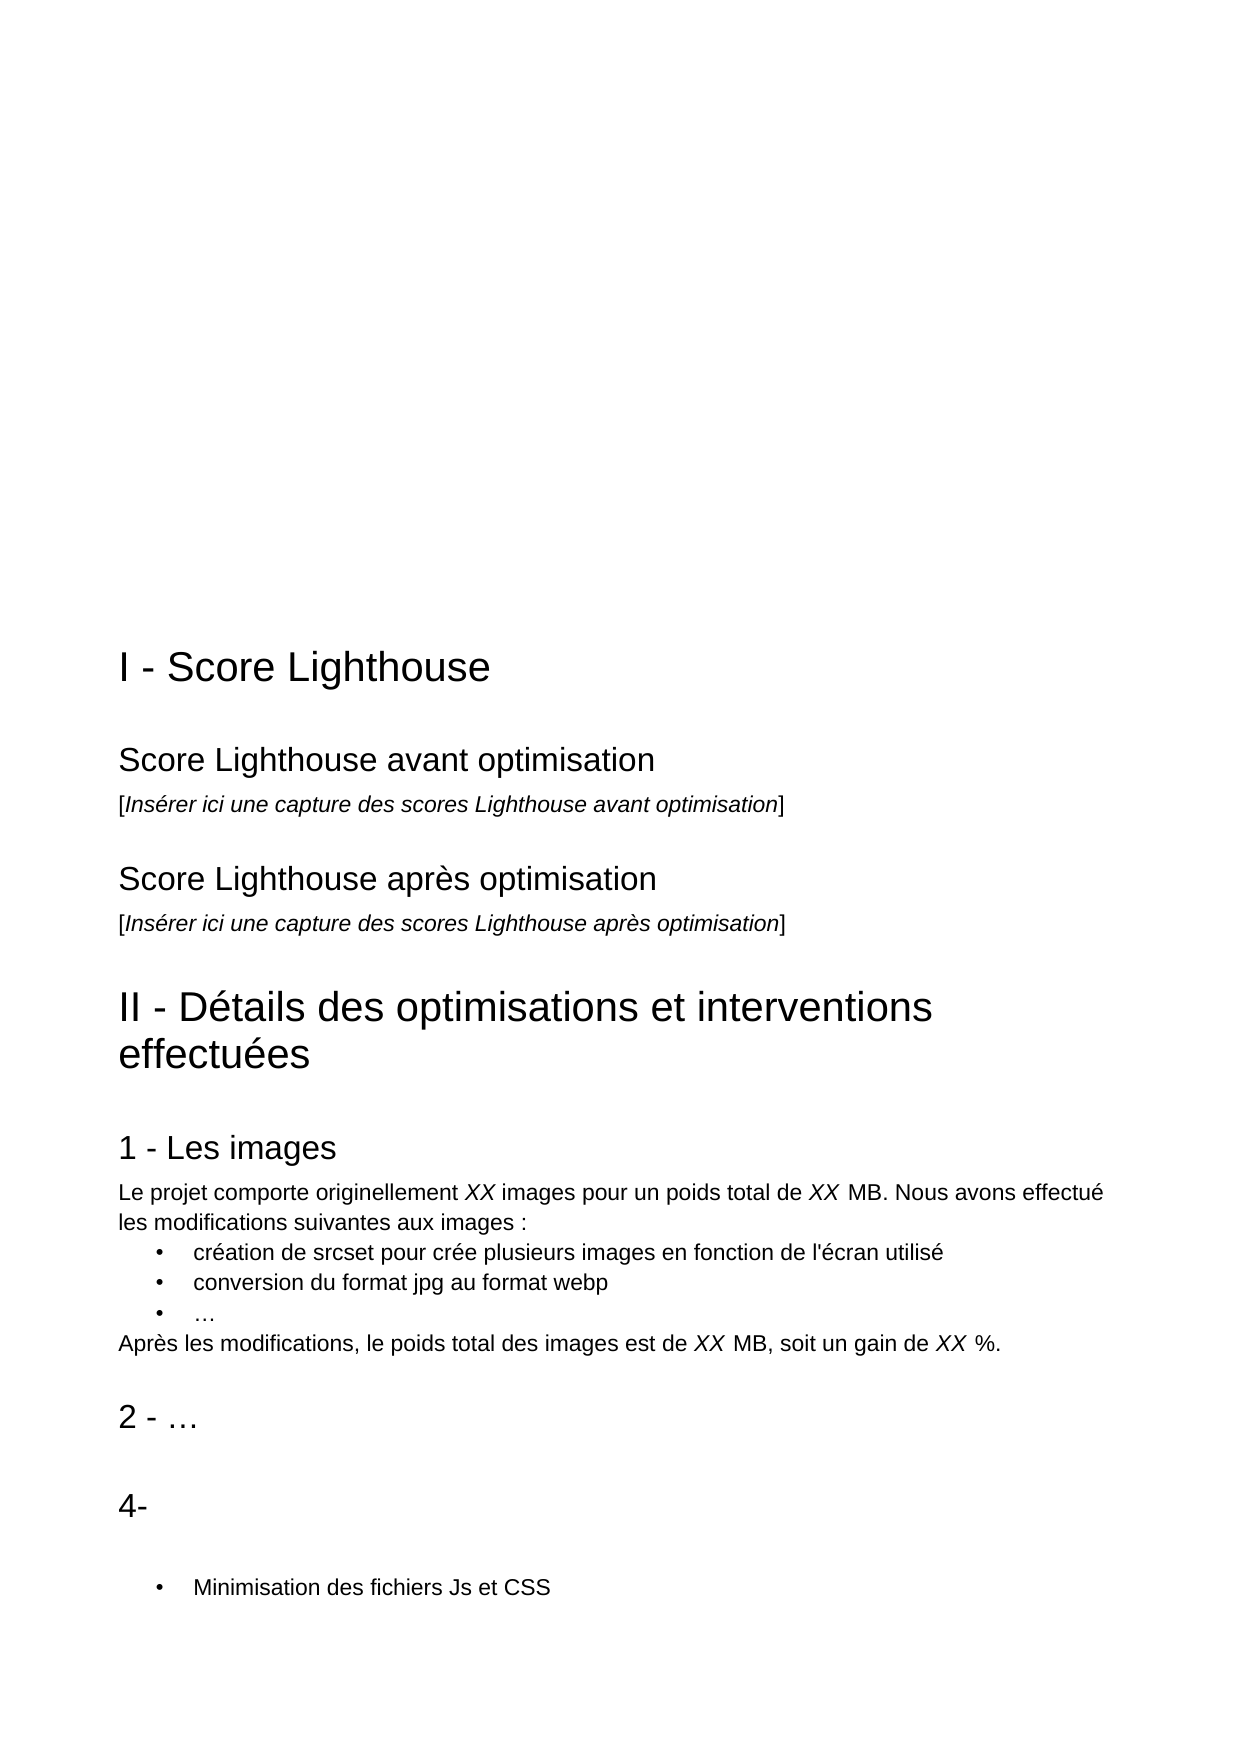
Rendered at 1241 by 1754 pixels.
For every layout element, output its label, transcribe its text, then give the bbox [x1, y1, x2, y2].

text Score Lighthouse après optimisation [118, 859, 1122, 898]
text 2 - … [118, 1397, 1122, 1436]
text 4- [118, 1486, 1122, 1524]
list création de srcset pour crée plusieurs images en fonction de l'écran utilisé [156, 1239, 1122, 1266]
text [Insérer ici une capture des scores Lighthouse après optimisation] [118, 910, 1122, 936]
text Score Lighthouse avant optimisation [118, 741, 1122, 779]
text II - Détails des optimisations et interventions effectuées [118, 982, 1122, 1078]
text 1 - Les images [118, 1128, 1122, 1166]
text Le projet comporte originellement XX images pour un poids total de XX MB. Nous avons effectué les modifications suivantes aux images : [118, 1179, 1122, 1235]
text Après les modifications, le poids total des images est de XX MB, soit un gain de XX %. [118, 1330, 1122, 1356]
list conversion du format jpg au format webp [156, 1269, 1122, 1296]
list Minimisation des fichiers Js et CSS [156, 1574, 1122, 1601]
text I - Score Lighthouse [118, 643, 1122, 691]
list … [156, 1299, 1122, 1326]
text [Insérer ici une capture des scores Lighthouse avant optimisation] [118, 791, 1122, 818]
